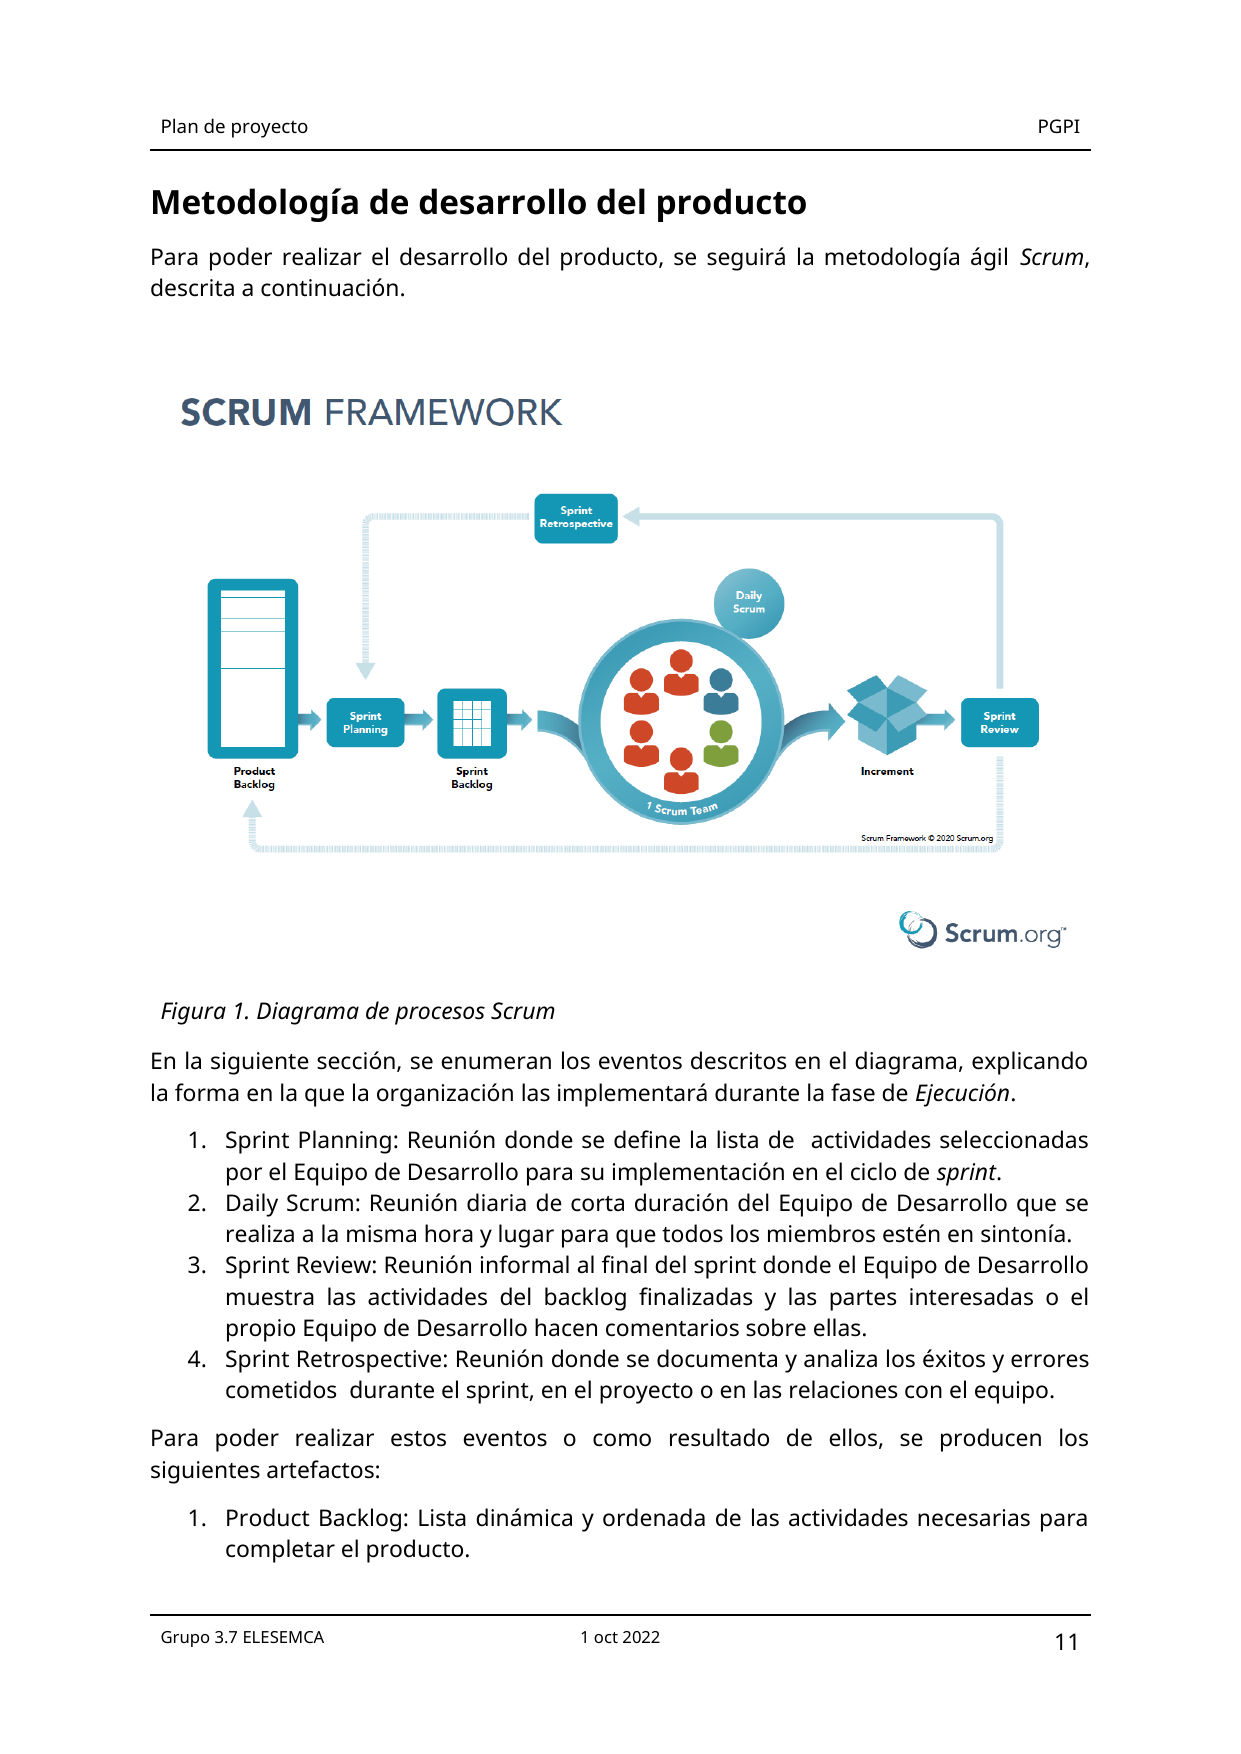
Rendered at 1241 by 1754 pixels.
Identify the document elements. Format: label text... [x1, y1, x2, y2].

list Sprint Retrospective: Reunión donde se documenta y analiza los éxitos y errores cometidos durante el sprint, en el proyecto o en las relaciones con el equipo. [187, 1343, 1090, 1406]
text Para poder realizar el desarrollo del producto, se seguirá la metodología ágil Scrum, descrita a continuación. [150, 241, 1090, 304]
list Sprint Planning: Reunión donde se define la lista de actividades seleccionadas por el Equipo de Desarrollo para su implementación en el ciclo de sprint. [187, 1124, 1090, 1187]
list Product Backlog: Lista dinámica y ordenada de las actividades necesarias para completar el producto. [187, 1502, 1090, 1564]
text Para poder realizar estos eventos o como resultado de ellos, se producen los siguientes artefactos: [150, 1422, 1090, 1485]
picture [160, 387, 1078, 958]
list Sprint Review: Reunión informal al final del sprint donde el Equipo de Desarrollo muestra las actividades del backlog finalizadas y las partes interesadas o el propio Equipo de Desarrollo hacen comentarios sobre ellas. [187, 1249, 1090, 1343]
text En la siguiente sección, se enumeran los eventos descritos en el diagrama, explicando la forma en la que la organización las implementará durante la fase de Ejecución. [150, 1045, 1090, 1108]
list Daily Scrum: Reunión diaria de corta duración del Equipo de Desarrollo que se realiza a la misma hora y lugar para que todos los miembros estén en sintonía. [187, 1187, 1090, 1249]
table_cell Figura 1. Diagrama de procesos Scrum [150, 985, 1091, 1037]
subtitle Metodología de desarrollo del producto [150, 179, 1090, 224]
table_header [150, 368, 1091, 985]
